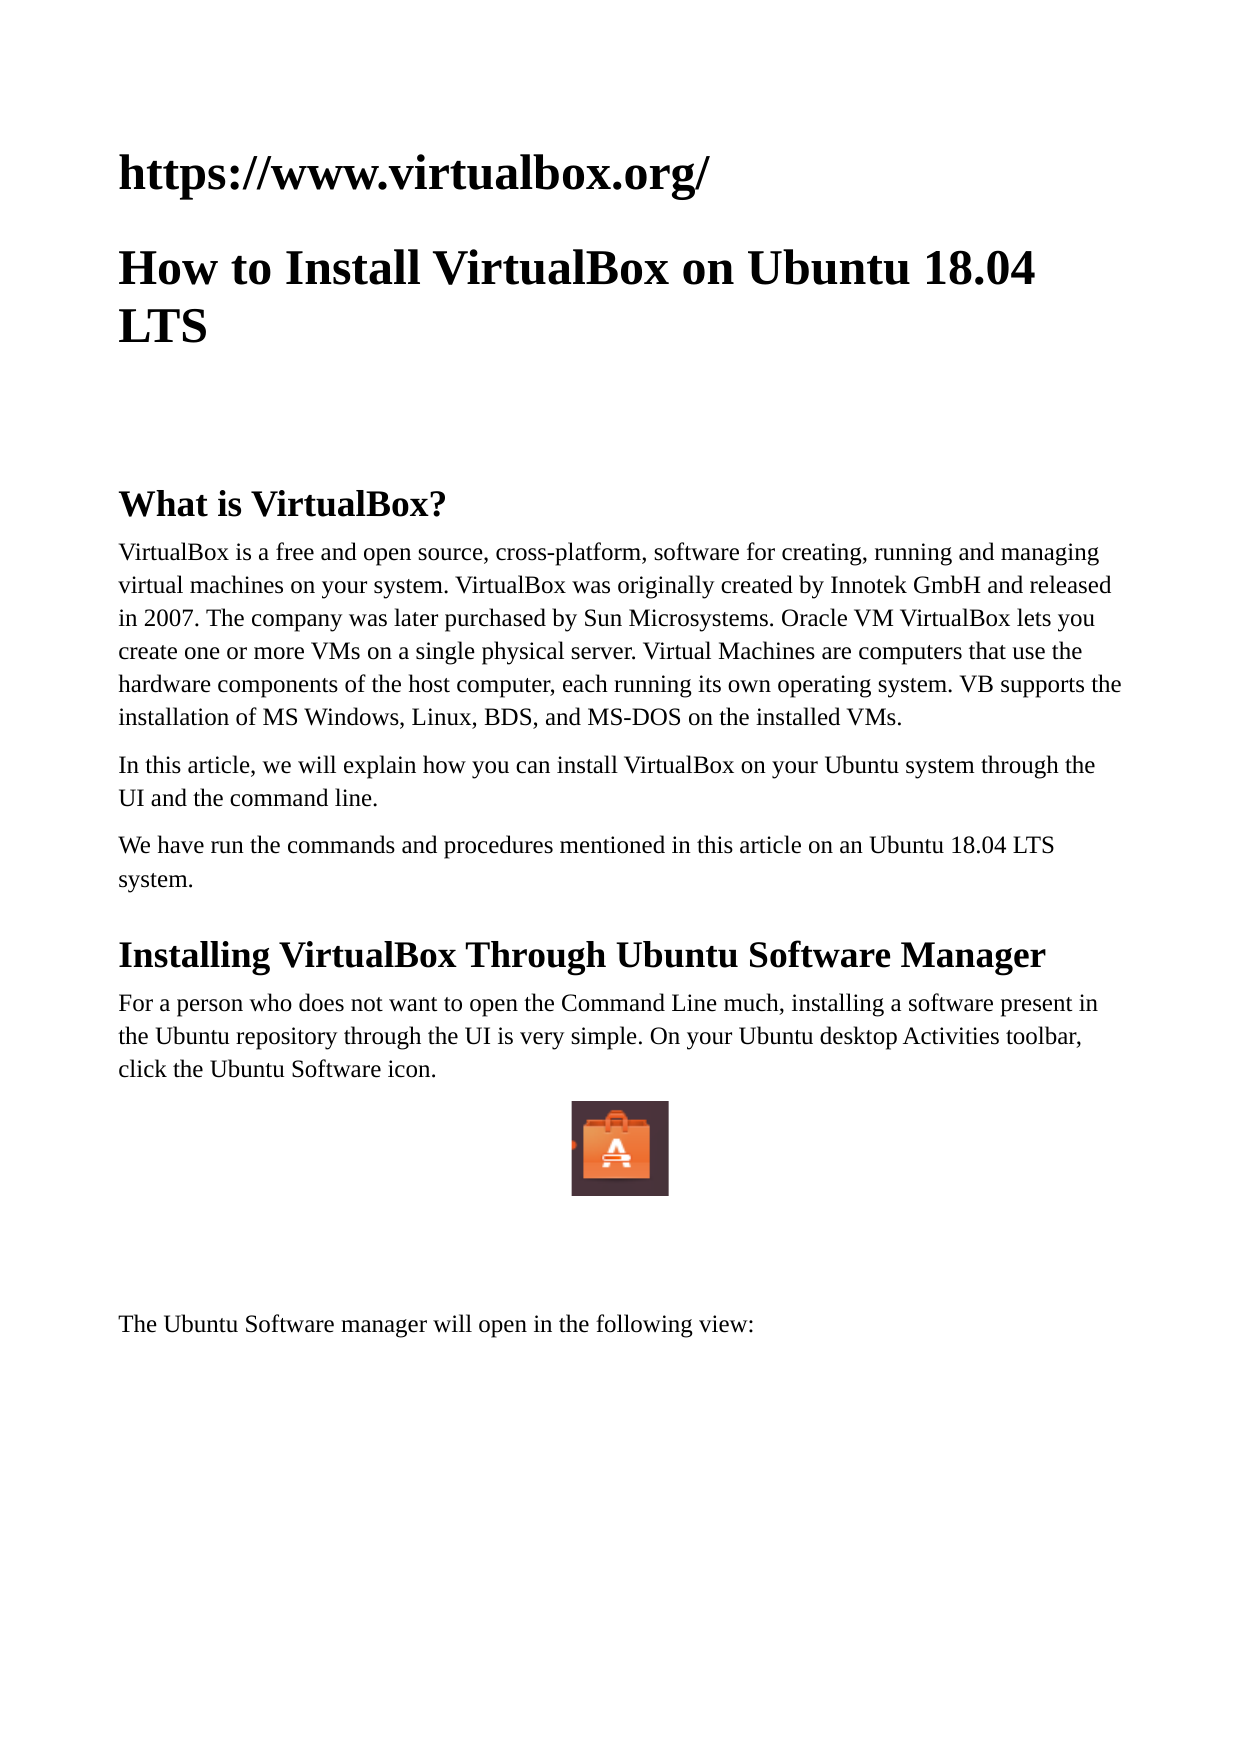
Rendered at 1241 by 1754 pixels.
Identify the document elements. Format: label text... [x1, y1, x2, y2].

text VirtualBox is a free and open source, cross-platform, software for creating, running and managing virtual machines on your system. VirtualBox was originally created by Innotek GmbH and released in 2007. The company was later purchased by Sun Microsystems. Oracle VM VirtualBox lets you create one or more VMs on a single physical server. Virtual Machines are computers that use the hardware components of the host computer, each running its own operating system. VB supports the installation of MS Windows, Linux, BDS, and MS-DOS on the installed VMs. [118, 537, 1122, 731]
text In this article, we will explain how you can install VirtualBox on your Ubuntu system through the UI and the command line. [118, 750, 1122, 812]
subtitle How to Install VirtualBox on Ubuntu 18.04 LTS [118, 238, 1122, 353]
picture [571, 1101, 669, 1196]
text The Ubuntu Software manager will open in the following view: [118, 1309, 1122, 1338]
subtitle What is VirtualBox? [118, 482, 1122, 525]
text For a person who does not want to open the Command Line much, installing a software present in the Ubuntu repository through the UI is very simple. On your Ubuntu desktop Activities toolbar, click the Ubuntu Software icon. [118, 988, 1122, 1082]
subtitle Installing VirtualBox Through Ubuntu Software Manager [118, 932, 1122, 975]
subtitle https://www.virtualbox.org/ [118, 143, 1122, 201]
text We have run the commands and procedures mentioned in this article on an Ubuntu 18.04 LTS system. [118, 831, 1122, 892]
